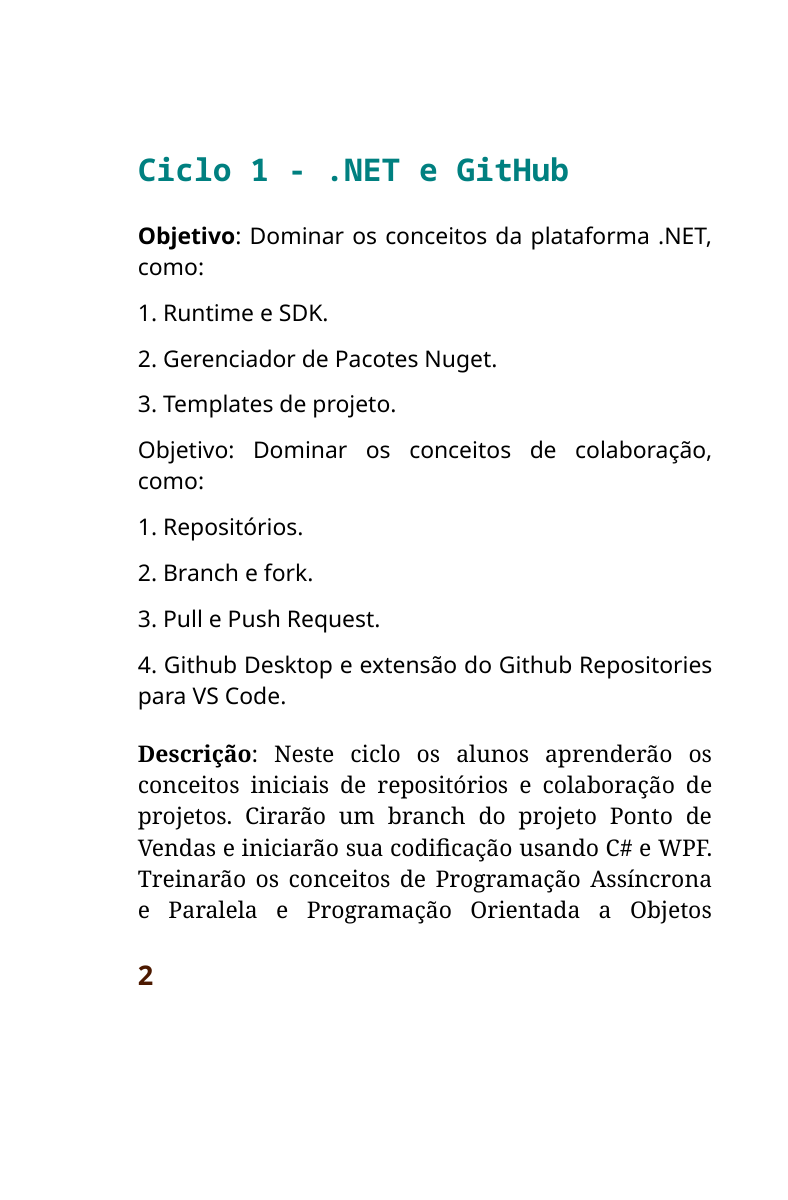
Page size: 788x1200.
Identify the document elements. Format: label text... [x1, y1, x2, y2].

text Descrição: Neste ciclo os alunos aprenderão os conceitos iniciais de repositórios e colaboração de projetos. Cirarão um branch do projeto Ponto de Vendas e iniciarão sua codificação usando C# e WPF. Treinarão os conceitos de Programação Assíncrona e Paralela e Programação Orientada a Objetos [138, 738, 713, 925]
text 2. Branch e fork. [138, 557, 713, 588]
text 4. Github Desktop e extensão do Github Repositories para VS Code. [138, 649, 713, 711]
text 3. Pull e Push Request. [138, 603, 713, 634]
text 3. Templates de projeto. [138, 388, 713, 420]
text Objetivo: Dominar os conceitos de colaboração, como: [138, 434, 713, 497]
subtitle Ciclo 1 - .NET e GitHub [138, 148, 713, 190]
text 1. Repositórios. [138, 511, 713, 543]
text 1. Runtime e SDK. [138, 297, 713, 328]
text 2. Gerenciador de Pacotes Nuget. [138, 343, 713, 374]
text Objetivo: Dominar os conceitos da plataforma .NET, como: [138, 220, 713, 282]
